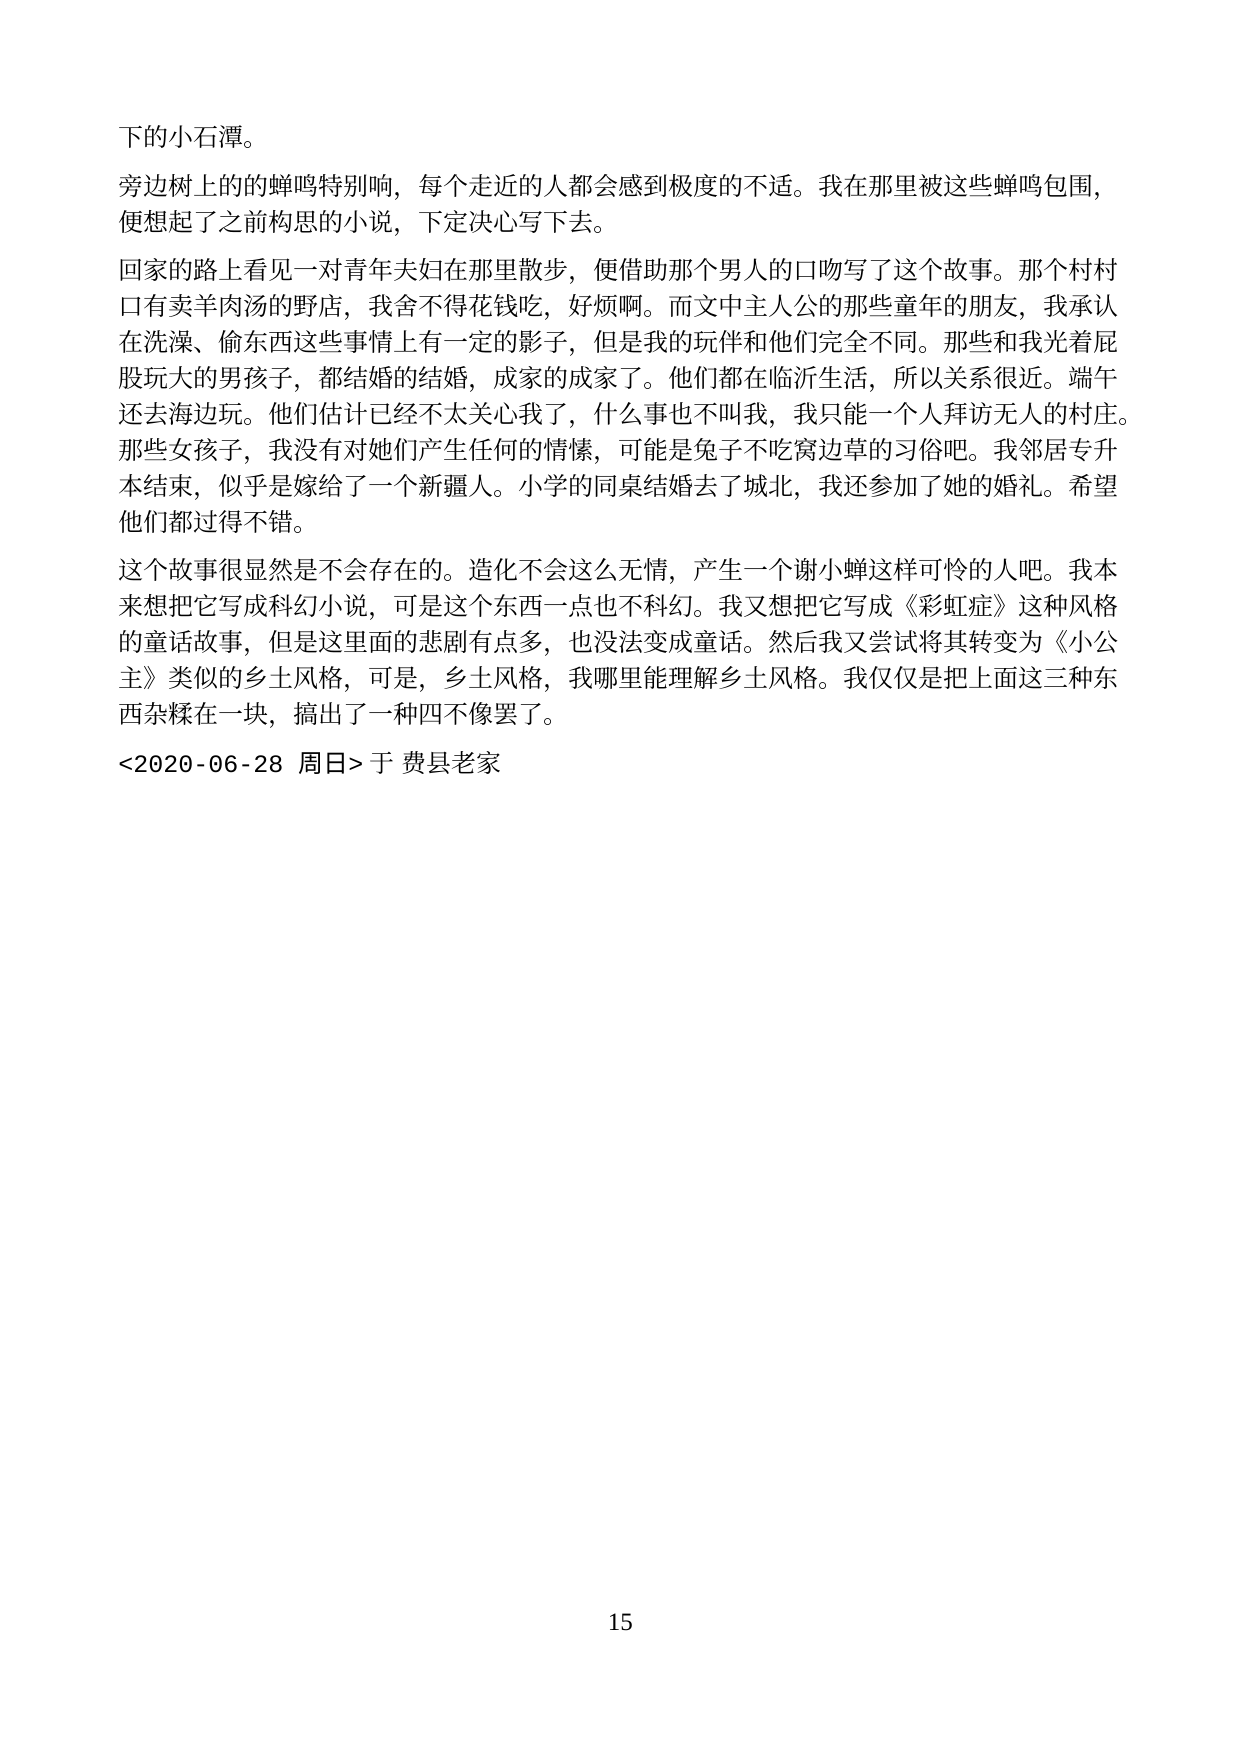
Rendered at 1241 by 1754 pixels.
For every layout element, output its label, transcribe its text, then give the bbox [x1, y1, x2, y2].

text 回家的路上看见一对青年夫妇在那里散步，便借助那个男人的口吻写了这个故事。那个村村口有卖羊肉汤的野店，我舍不得花钱吃，好烦啊。而文中主人公的那些童年的朋友，我承认在洗澡、偷东西这些事情上有一定的影子，但是我的玩伴和他们完全不同。那些和我光着屁股玩大的男孩子，都结婚的结婚，成家的成家了。他们都在临沂生活，所以关系很近。端午还去海边玩。他们估计已经不太关心我了，什么事也不叫我，我只能一个人拜访无人的村庄。那些女孩子，我没有对她们产生任何的情愫，可能是兔子不吃窝边草的习俗吧。我邻居专升本结束，似乎是嫁给了一个新疆人。小学的同桌结婚去了城北，我还参加了她的婚礼。希望他们都过得不错。 [118, 251, 1122, 538]
text 这个故事很显然是不会存在的。造化不会这么无情，产生一个谢小蝉这样可怜的人吧。我本来想把它写成科幻小说，可是这个东西一点也不科幻。我又想把它写成《彩虹症》这种风格的童话故事，但是这里面的悲剧有点多，也没法变成童话。然后我又尝试将其转变为《小公主》类似的乡土风格，可是，乡土风格，我哪里能理解乡土风格。我仅仅是把上面这三种东西杂糅在一块，搞出了一种四不像罢了。 [118, 551, 1122, 731]
text <2020-06-28 周日> 于 费县老家 [118, 743, 1122, 779]
text 下的小石潭。 [118, 118, 1122, 154]
text 旁边树上的的蝉鸣特别响，每个走近的人都会感到极度的不适。我在那里被这些蝉鸣包围，便想起了之前构思的小说，下定决心写下去。 [118, 167, 1122, 238]
